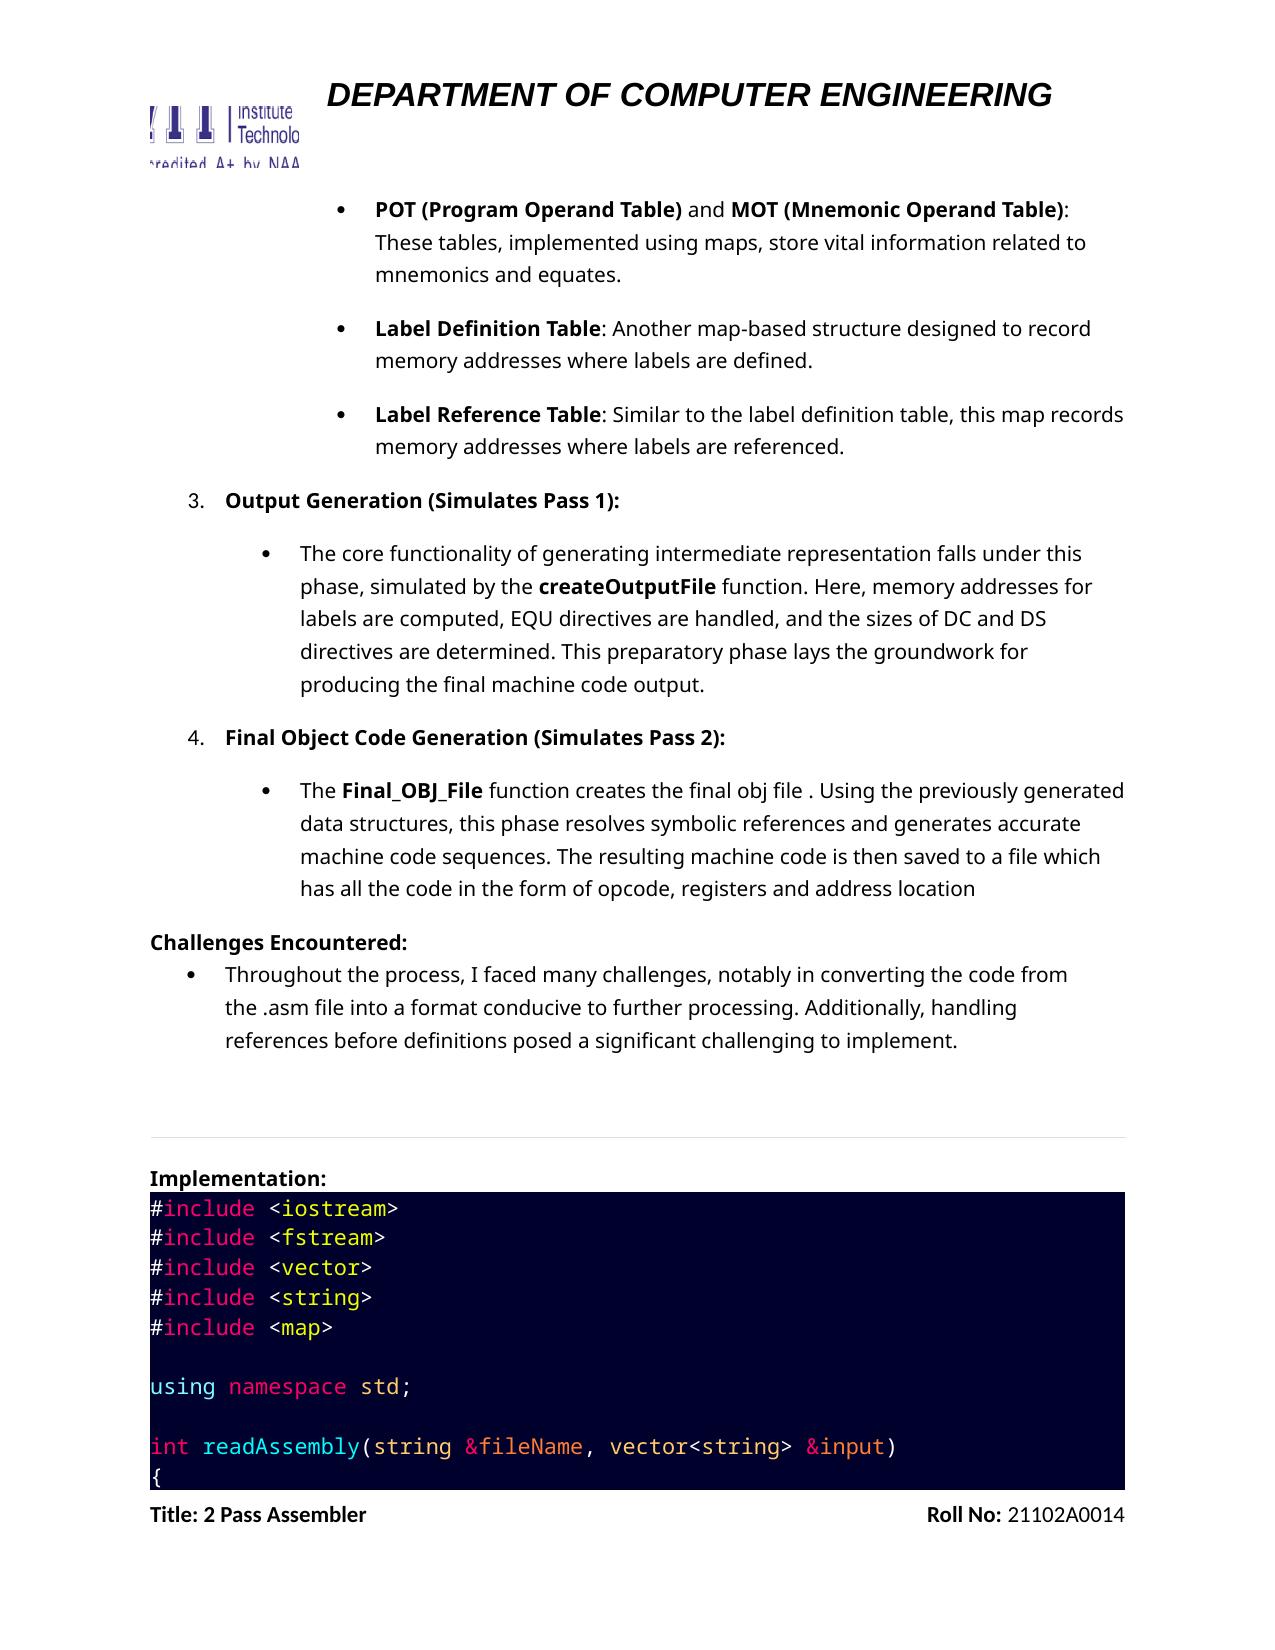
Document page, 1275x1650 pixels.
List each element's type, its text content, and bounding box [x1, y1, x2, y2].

text #include <iostream> [150, 1192, 1125, 1222]
text using namespace std; [150, 1371, 1125, 1401]
list Label Reference Table: Similar to the label definition table, this map records memory addresses where labels are referenced. [337, 400, 1125, 461]
text int readAssembly(string &fileName, vector<string> &input) [150, 1431, 1125, 1461]
list POT (Program Operand Table) and MOT (Mnemonic Operand Table): These tables, implemented using maps, store vital information related to mnemonics and equates. [337, 195, 1125, 289]
text #include <fstream> [150, 1222, 1125, 1252]
text Implementation: [150, 1164, 1125, 1192]
list Label Definition Table: Another map-based structure designed to record memory addresses where labels are defined. [337, 314, 1125, 375]
list The Final_OBJ_File function creates the final obj file . Using the previously generated data structures, this phase resolves symbolic references and generates accurate machine code sequences. The resulting machine code is then saved to a file which has all the code in the form of opcode, registers and address location [262, 777, 1125, 903]
list Final Object Code Generation (Simulates Pass 2): [187, 723, 1125, 752]
text Challenges Encountered: [150, 928, 1125, 956]
list The core functionality of generating intermediate representation falls under this phase, simulated by the createOutputFile function. Here, memory addresses for labels are computed, EQU directives are handled, and the sizes of DC and DS directives are determined. This preparatory phase lays the groundwork for producing the final machine code output. [262, 539, 1125, 698]
text { [150, 1461, 1125, 1490]
list Throughout the process, I faced many challenges, notably in converting the code from the .asm file into a format conducive to further processing. Additionally, handling references before definitions posed a significant challenging to implement. [187, 961, 1125, 1054]
text #include <vector> [150, 1252, 1125, 1282]
text #include <map> [150, 1312, 1125, 1341]
list Output Generation (Simulates Pass 1): [187, 486, 1125, 514]
text #include <string> [150, 1282, 1125, 1312]
